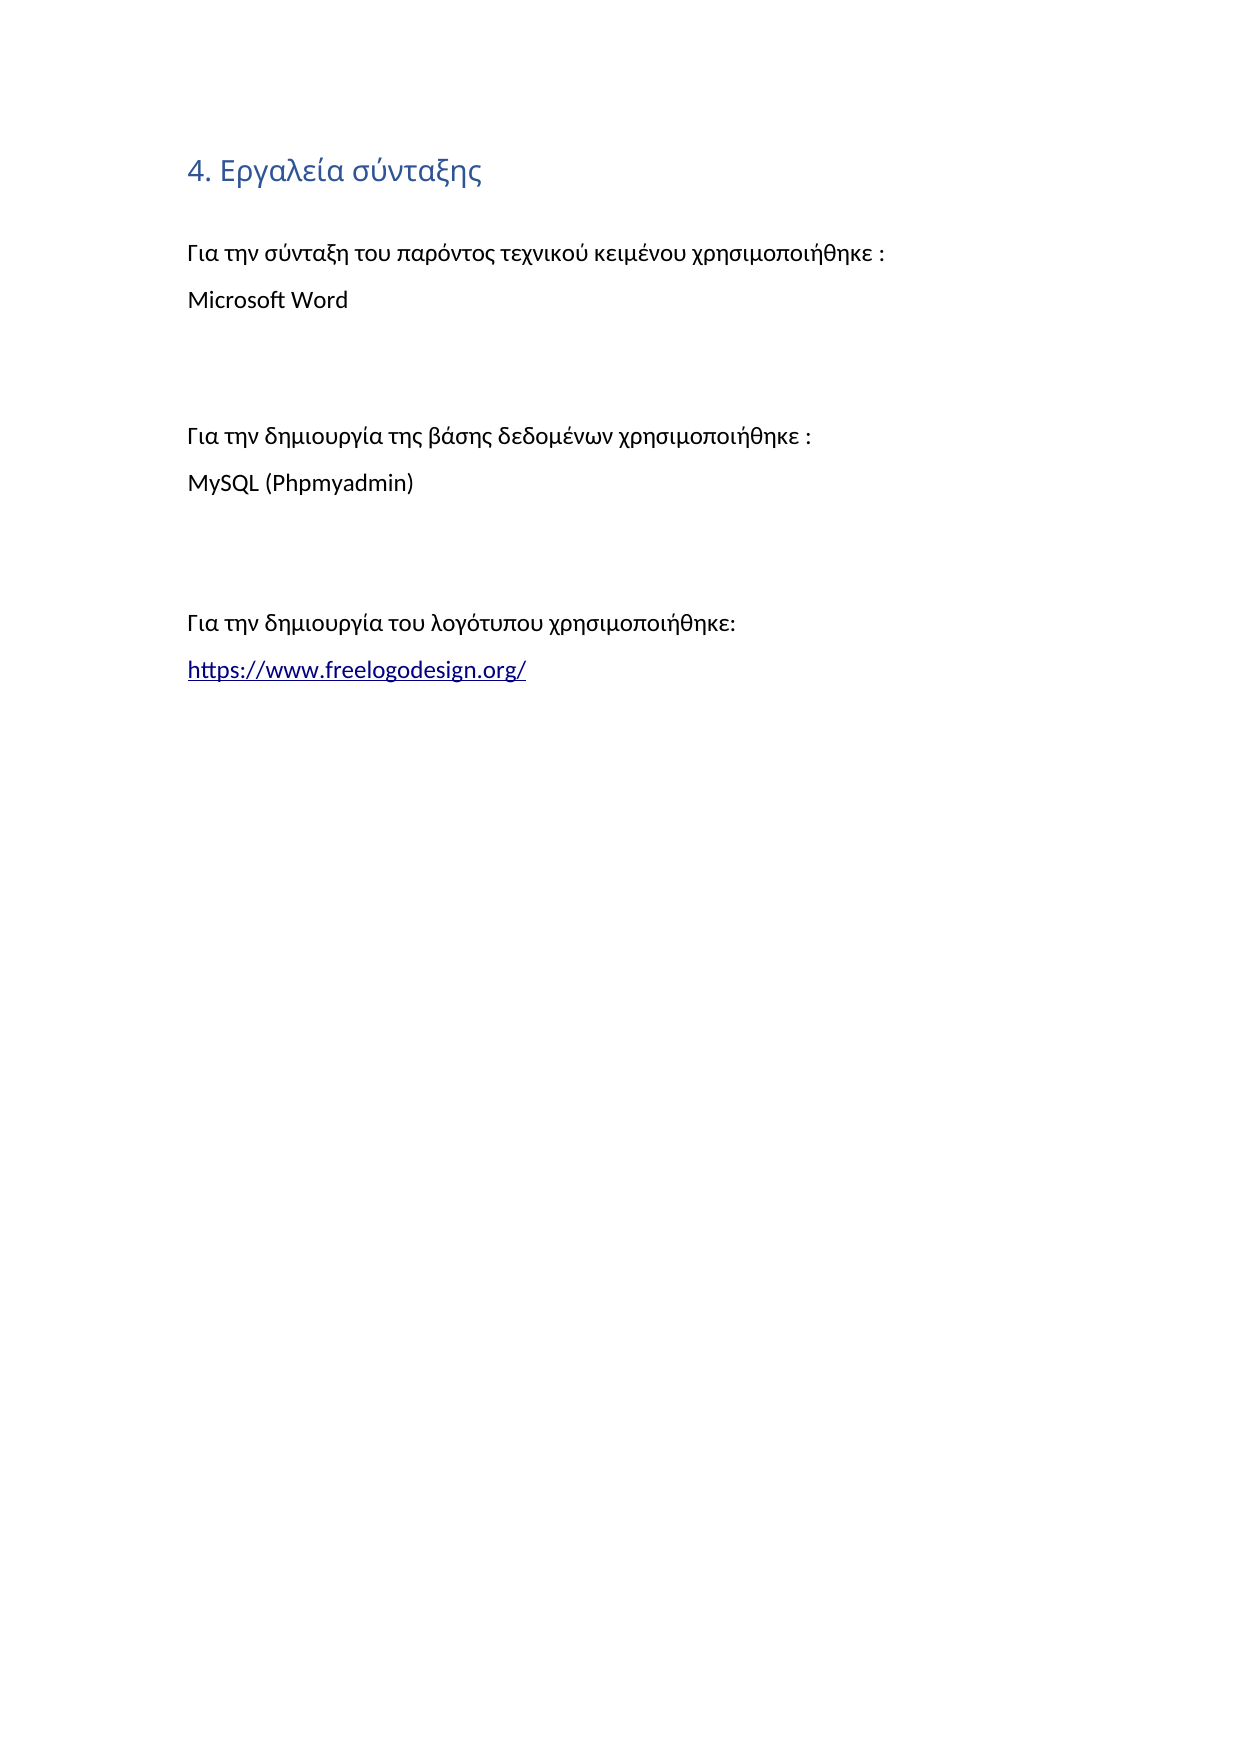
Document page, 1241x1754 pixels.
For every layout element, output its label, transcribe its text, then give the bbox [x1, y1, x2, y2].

text Microsoft Word [187, 284, 1053, 314]
subtitle 4. Εργαλεία σύνταξης [187, 150, 1053, 190]
text Για την σύνταξη του παρόντος τεχνικού κειμένου χρησιμοποιήθηκε : [187, 237, 1053, 267]
text Για την δημιουργία του λογότυπου χρησιμοποιήθηκε: [187, 607, 1053, 637]
text ΜySQL (Phpmyadmin) [187, 468, 1053, 498]
text Για την δημιουργία της βάσης δεδομένων χρησιμοποιήθηκε : [187, 420, 1053, 451]
text https://www.freelogodesign.org/ [187, 654, 1053, 684]
